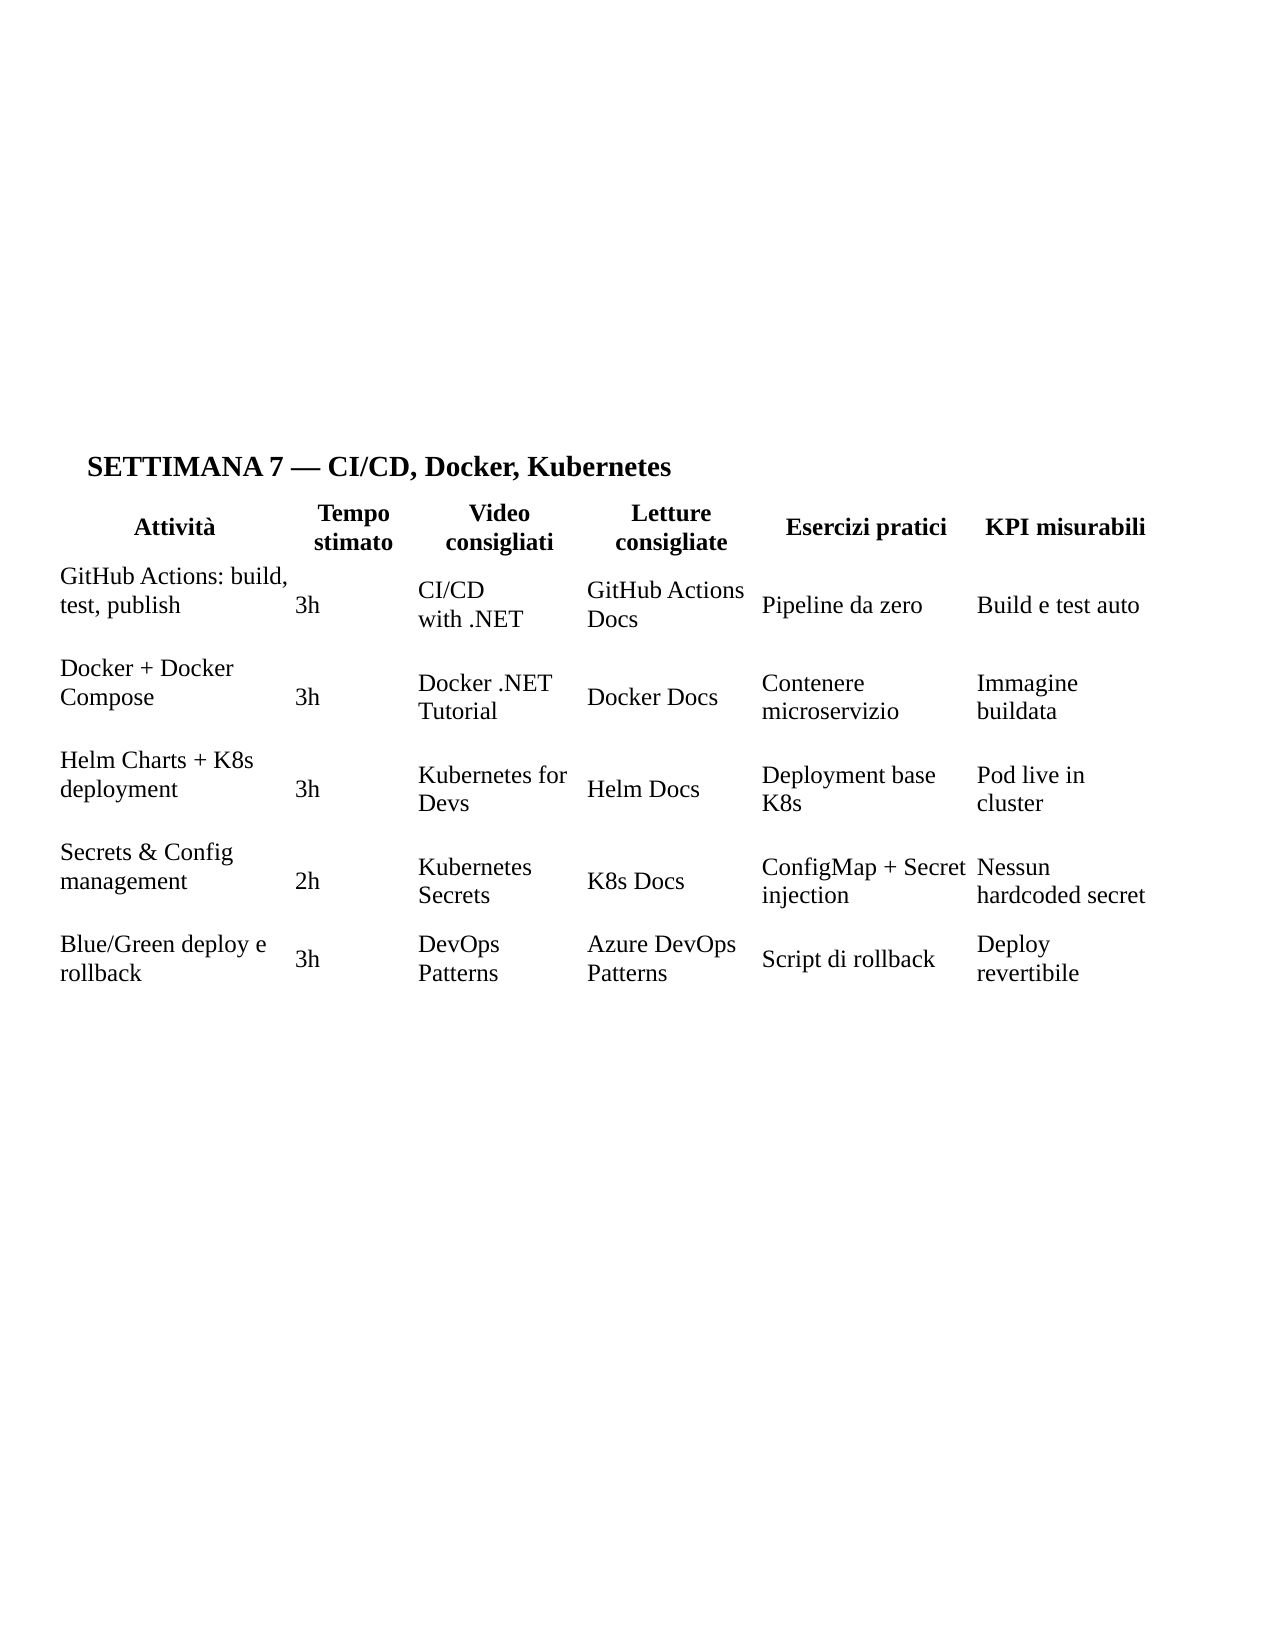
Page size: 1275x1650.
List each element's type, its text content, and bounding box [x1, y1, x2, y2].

table_cell K8s Docs [584, 835, 759, 927]
table_cell Helm Charts + K8s deployment [57, 743, 292, 834]
table_cell Blue/Green deploy e rollback [57, 927, 292, 990]
table_header Video consigliati [415, 495, 584, 558]
table_header Esercizi pratici [759, 495, 974, 558]
table_cell Contenere microservizio [759, 650, 974, 742]
table_cell Deployment base K8s [759, 743, 974, 834]
subtitle ✅ SETTIMANA 7 — CI/CD, Docker, Kubernetes [57, 449, 1157, 482]
table_cell Azure DevOps Patterns [584, 927, 759, 990]
table_cell Docker Docs [584, 650, 759, 742]
table_header Attività [57, 495, 292, 558]
table_cell Kubernetes Secrets [415, 835, 584, 927]
table_cell Nessun hardcoded secret [974, 835, 1157, 927]
table_cell 3h [292, 927, 415, 990]
table_cell CI/CD with .NET [415, 558, 584, 650]
table_header KPI misurabili [974, 495, 1157, 558]
table_cell Secrets & Config management [57, 835, 292, 927]
table_cell 3h [292, 743, 415, 834]
table_cell Pipeline da zero [759, 558, 974, 650]
table_cell Deploy revertibile [974, 927, 1157, 990]
table_cell Docker + Docker Compose [57, 650, 292, 742]
table_cell Helm Docs [584, 743, 759, 834]
table_header Letture consigliate [584, 495, 759, 558]
table_cell DevOps Patterns [415, 927, 584, 990]
table_cell Immagine buildata [974, 650, 1157, 742]
table_cell Script di rollback [759, 927, 974, 990]
table_cell Kubernetes for Devs [415, 743, 584, 834]
table_cell Pod live in cluster [974, 743, 1157, 834]
table_header Tempo stimato [292, 495, 415, 558]
table_cell 2h [292, 835, 415, 927]
table_cell 3h [292, 558, 415, 650]
table_cell Docker .NET Tutorial [415, 650, 584, 742]
table_cell ConfigMap + Secret injection [759, 835, 974, 927]
table_cell 3h [292, 650, 415, 742]
table_cell GitHub Actions: build, test, publish [57, 558, 292, 650]
table_cell GitHub Actions Docs [584, 558, 759, 650]
table_cell Build e test auto [974, 558, 1157, 650]
